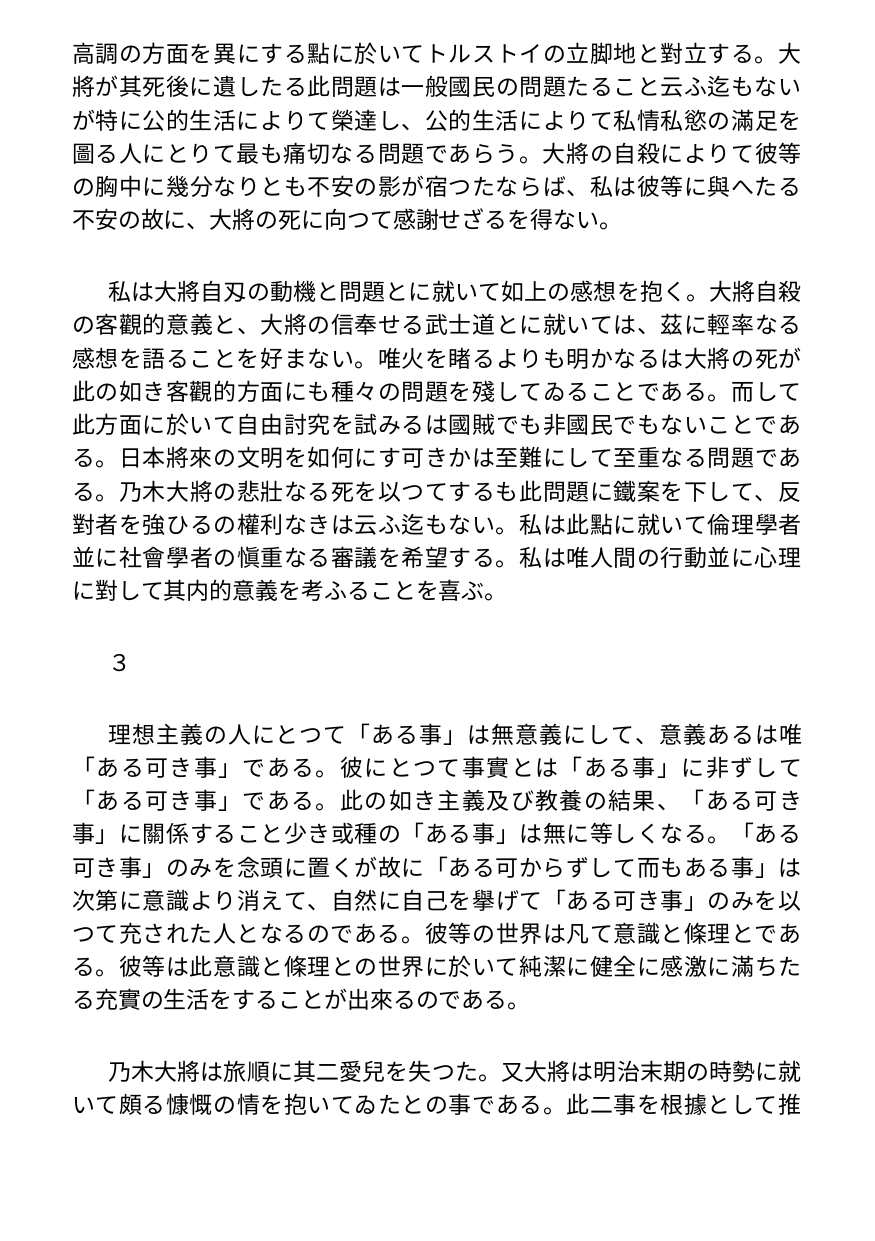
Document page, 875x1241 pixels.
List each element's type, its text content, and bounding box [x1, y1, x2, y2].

text 理想主義の人にとつて「ある事」は無意義にして、意義あるは唯「ある可き事」である。彼にとつて事實とは「ある事」に非ずして「ある可き事」である。此の如き主義及び教養の結果、「ある可き事」に關係すること少き或種の「ある事」は無に等しくなる。「ある可き事」のみを念頭に置くが故に「ある可からずして而もある事」は次第に意識より消えて、自然に自己を擧げて「ある可き事」のみを以つて充された人となるのである。彼等の世界は凡て意識と條理とである。彼等は此意識と條理との世界に於いて純潔に健全に感激に滿ちたる充實の生活をすることが出來るのである。 [72, 717, 802, 1016]
text 高調の方面を異にする點に於いてトルストイの立脚地と對立する。大將が其死後に遺したる此問題は一般國民の問題たること云ふ迄もないが特に公的生活によりて榮達し、公的生活によりて私情私慾の滿足を圖る人にとりて最も痛切なる問題であらう。大將の自殺によりて彼等の胸中に幾分なりとも不安の影が宿つたならば、私は彼等に與へたる不安の故に、大將の死に向つて感謝せざるを得ない。 [72, 36, 802, 235]
text 乃木大將は旅順に其二愛兒を失つた。又大將は明治末期の時勢に就いて頗る慷慨の情を抱いてゐたとの事である。此二事を根據として推 [72, 1054, 802, 1121]
text 私は大將自刄の動機と問題とに就いて如上の感想を抱く。大將自殺の客觀的意義と、大將の信奉せる武士道とに就いては、茲に輕率なる感想を語ることを好まない。唯火を睹るよりも明かなるは大將の死が此の如き客觀的方面にも種々の問題を殘してゐることである。而して此方面に於いて自由討究を試みるは國賊でも非國民でもないことである。日本將來の文明を如何にす可きかは至難にして至重なる問題である。乃木大將の悲壯なる死を以つてするも此問題に鐵案を下して、反對者を強ひるの權利なきは云ふ迄もない。私は此點に就いて倫理學者並に社會學者の愼重なる審議を希望する。私は唯人間の行動並に心理に對して其内的意義を考ふることを喜ぶ。 [72, 274, 802, 606]
text ３ [72, 645, 802, 678]
